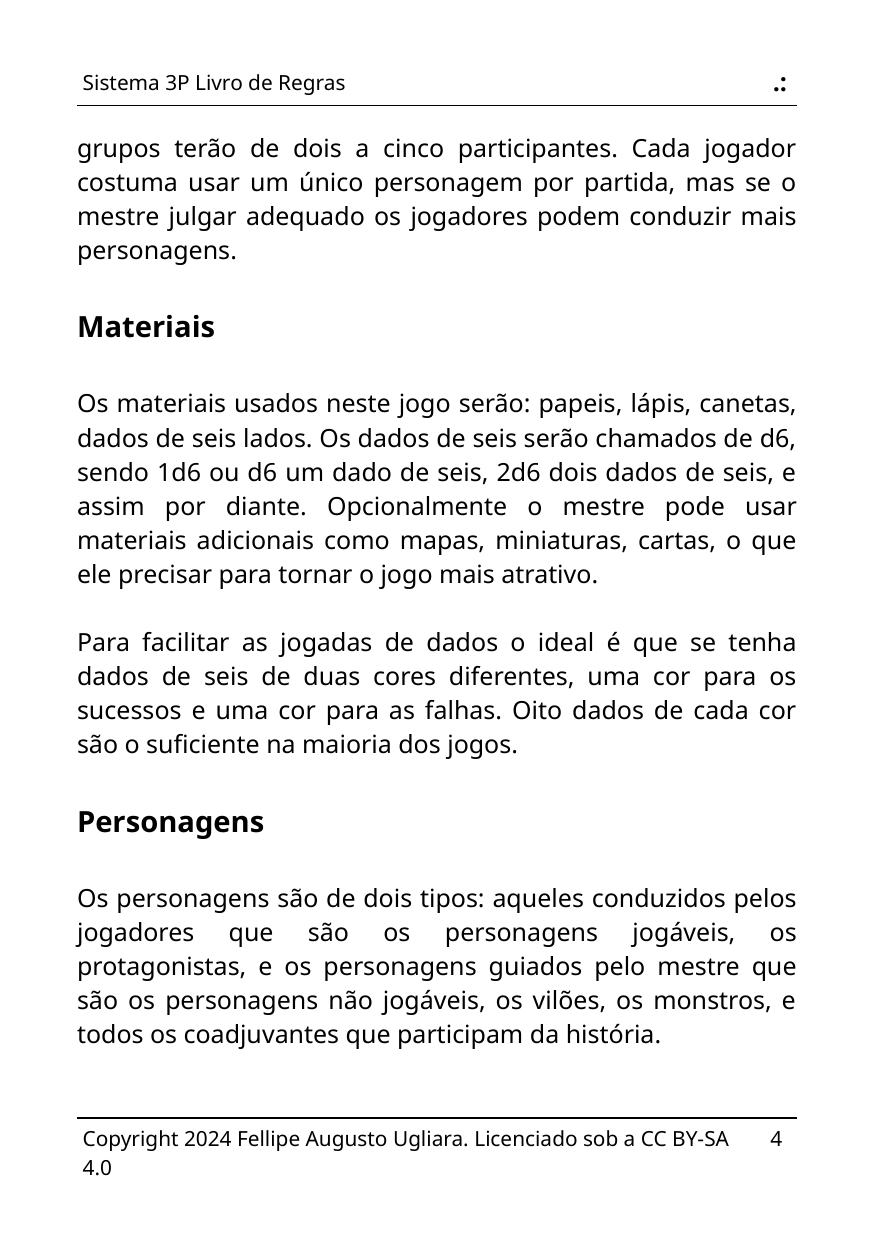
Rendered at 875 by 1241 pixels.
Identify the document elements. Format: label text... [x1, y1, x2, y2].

text Os personagens são de dois tipos: aqueles conduzidos pelos jogadores que são os personagens jogáveis, os protagonistas, e os personagens guiados pelo mestre que são os personagens não jogáveis, os vilões, os monstros, e todos os coadjuvantes que participam da história. [77, 881, 797, 1051]
text Para facilitar as jogadas de dados o ideal é que se tenha dados de seis de duas cores diferentes, uma cor para os sucessos e uma cor para as falhas. Oito dados de cada cor são o suficiente na maioria dos jogos. [77, 624, 797, 761]
text Os materiais usados neste jogo serão: papeis, lápis, canetas, dados de seis lados. Os dados de seis serão chamados de d6, sendo 1d6 ou d6 um dado de seis, 2d6 dois dados de seis, e assim por diante. Opcionalmente o mestre pode usar materiais adicionais como mapas, miniaturas, cartas, o que ele precisar para tornar o jogo mais atrativo. [77, 386, 797, 591]
subtitle Materiais [77, 306, 797, 346]
subtitle Personagens [77, 801, 797, 841]
text grupos terão de dois a cinco participantes. Cada jogador costuma usar um único personagem por partida, mas se o mestre julgar adequado os jogadores podem conduzir mais personagens. [77, 130, 797, 266]
